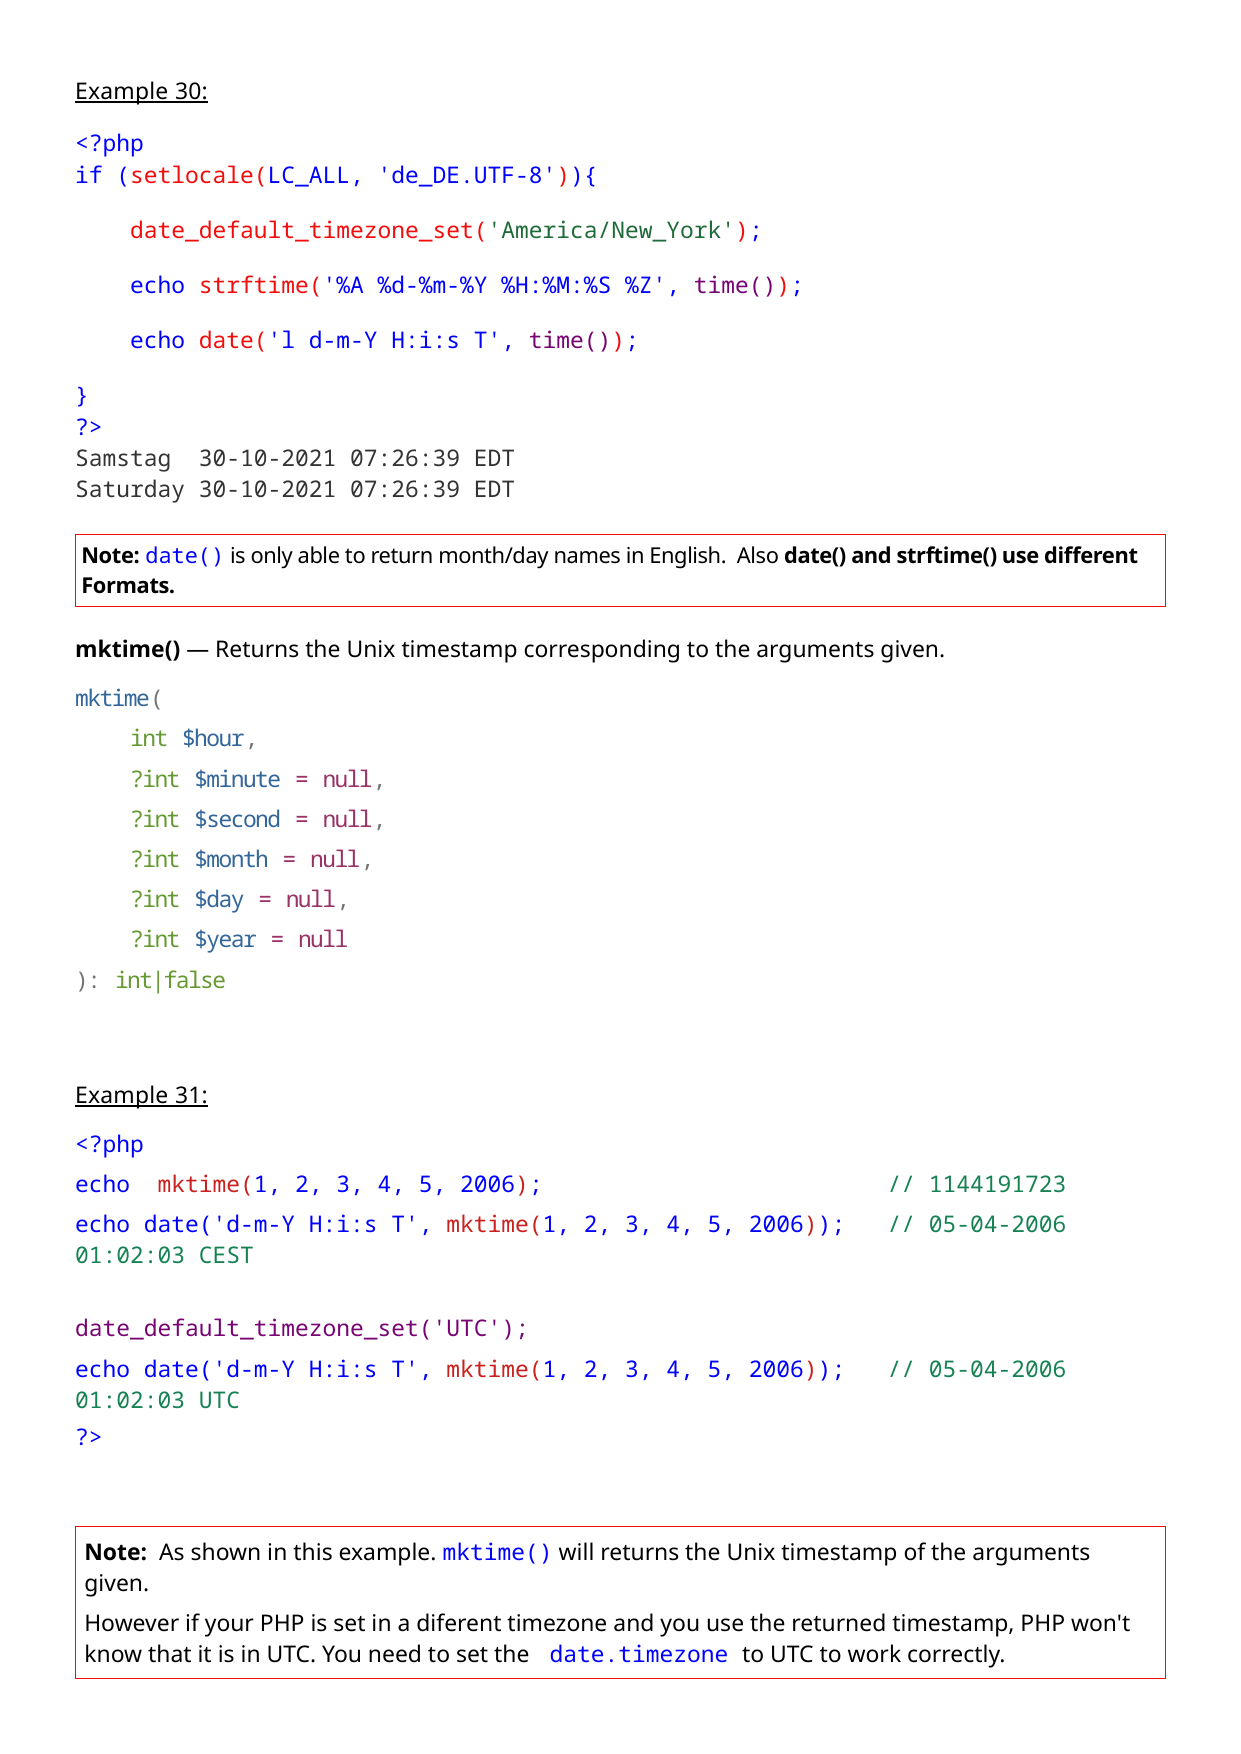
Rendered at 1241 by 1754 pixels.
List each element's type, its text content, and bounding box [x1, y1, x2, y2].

text ?> [75, 1421, 1166, 1452]
text ?int $year = null [75, 923, 1166, 955]
text int $hour, [75, 722, 1166, 754]
text } [75, 379, 1166, 411]
text echo mktime(1, 2, 3, 4, 5, 2006); // 1144191723 [75, 1168, 1166, 1199]
text Example 30: [75, 75, 1166, 106]
text mktime( [75, 682, 1166, 713]
text Samstag 30-10-2021 07:26:39 EDT Saturday 30-10-2021 07:26:39 EDT [75, 442, 1166, 504]
text ?int $second = null, [75, 803, 1166, 834]
text However if your PHP is set in a diferent timezone and you use the returned timestamp, PHP won't know that it is in UTC. You need to set the date.timezone to UTC to work correctly. [76, 1598, 1165, 1678]
text Note: As shown in this example. mktime() will returns the Unix timestamp of the arguments given. [76, 1527, 1165, 1598]
text ?int $day = null, [75, 883, 1166, 914]
text Example 31: [75, 1078, 1166, 1110]
text echo strftime('%A %d-%m-%Y %H:%M:%S %Z', time()); [75, 269, 1166, 300]
text date_default_timezone_set('UTC'); [75, 1312, 1166, 1343]
text echo date('d-m-Y H:i:s T', mktime(1, 2, 3, 4, 5, 2006)); // 05-04-2006 01:02:03 UTC [75, 1352, 1166, 1415]
text mktime() — Returns the Unix timestamp corresponding to the arguments given. [75, 633, 1166, 664]
text ?int $month = null, [75, 843, 1166, 874]
text if (setlocale(LC_ALL, 'de_DE.UTF-8')){ [75, 158, 1166, 190]
text <?php [75, 127, 1166, 158]
text <?php [75, 1128, 1166, 1159]
text echo date('l d-m-Y H:i:s T', time()); [75, 324, 1166, 355]
text Note: date() is only able to return month/day names in English. Also date() and strftime() use different Formats. [76, 535, 1165, 606]
text ): int|false [75, 964, 1166, 995]
text ?> [75, 411, 1166, 442]
text ?int $minute = null, [75, 763, 1166, 794]
text echo date('d-m-Y H:i:s T', mktime(1, 2, 3, 4, 5, 2006)); // 05-04-2006 01:02:03 CEST [75, 1208, 1166, 1271]
text date_default_timezone_set('America/New_York'); [75, 214, 1166, 245]
